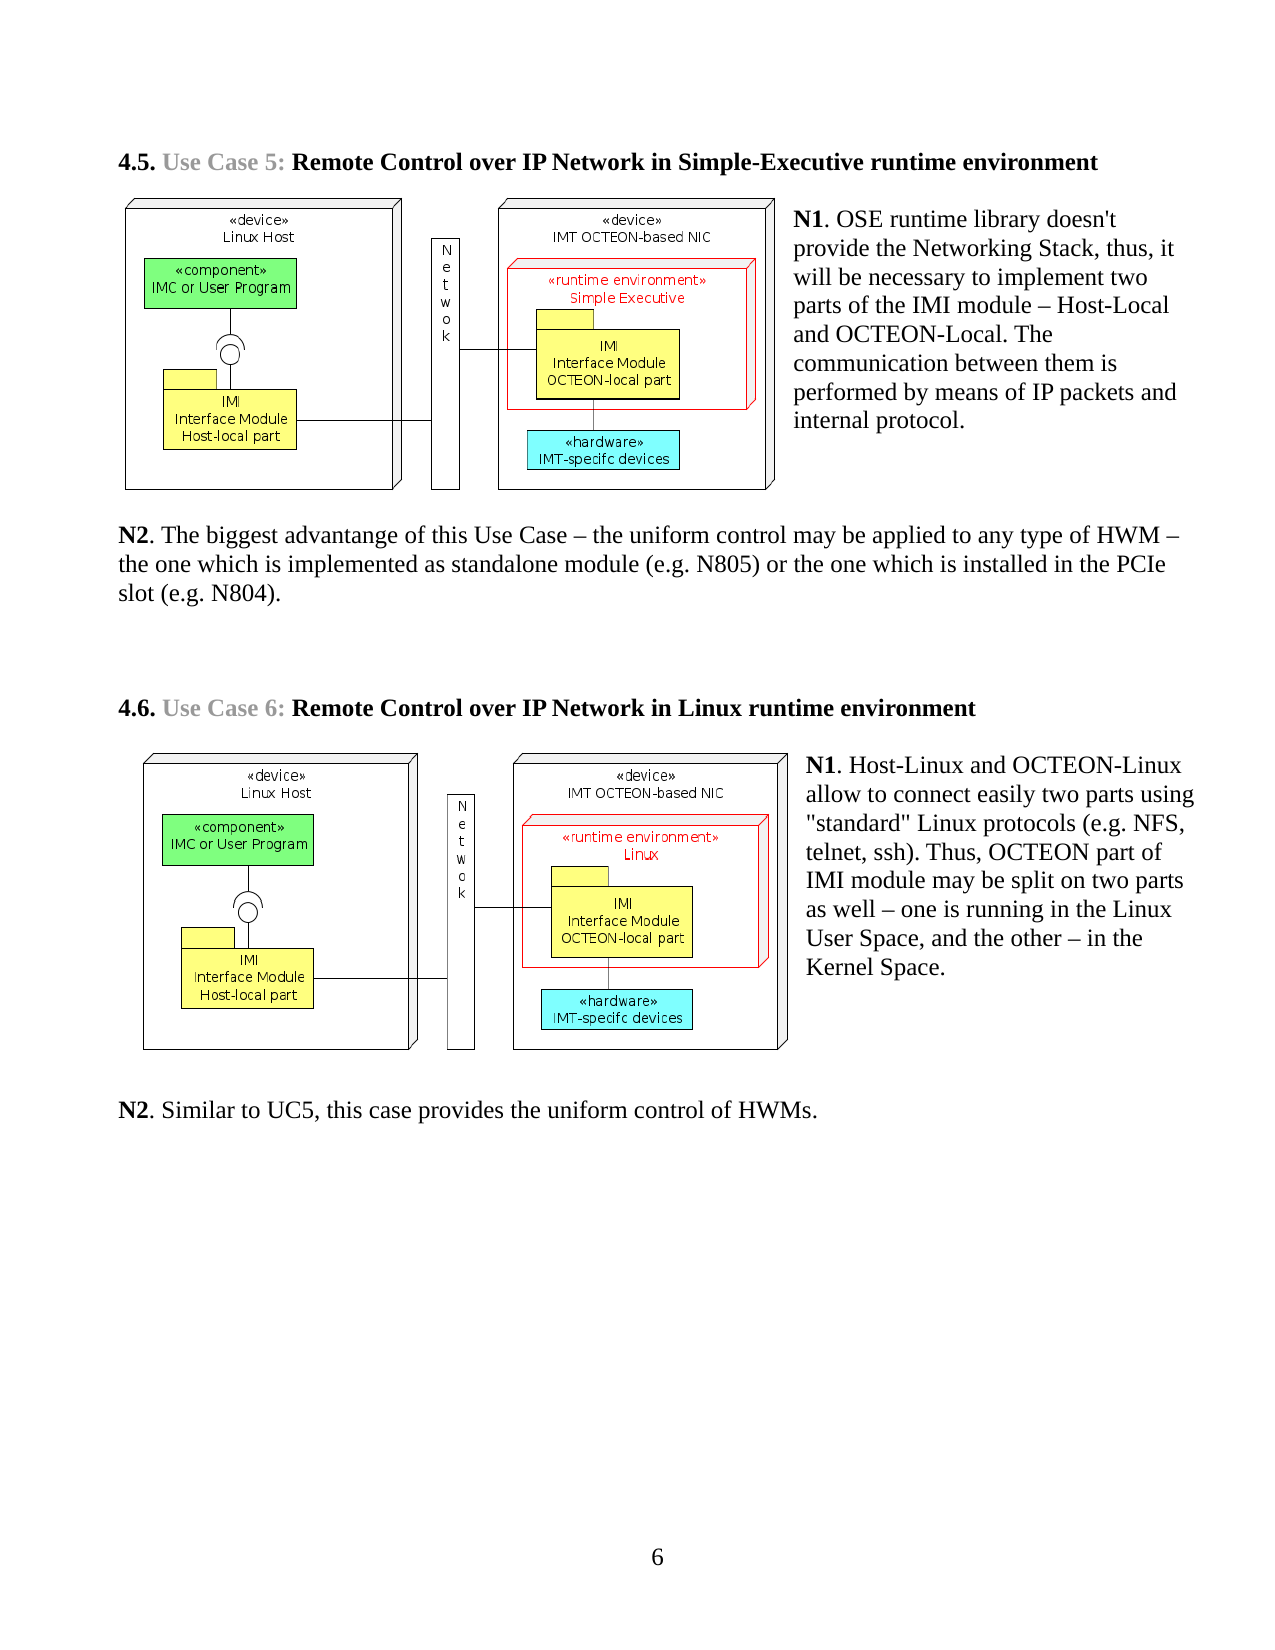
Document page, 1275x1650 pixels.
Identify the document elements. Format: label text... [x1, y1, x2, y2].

text N1. OSE runtime library doesn't provide the Networking Stack, thus, it will be necessary to implement two parts of the IMI module – Host-Local and OCTEON-Local. The communication between them is performed by means of IP packets and internal protocol. [793, 204, 1196, 434]
text 4.6. Use Case 6: Remote Control over IP Network in Linux runtime environment [118, 693, 1196, 722]
text 4.5. Use Case 5: Remote Control over IP Network in Simple-Executive runtime environment [118, 147, 1196, 176]
text N1. Host-Linux and OCTEON-Linux allow to connect easily two parts using "standard" Linux protocols (e.g. NFS, telnet, ssh). Thus, OCTEON part of IMI module may be split on two parts as well – one is running in the Linux User Space, and the other – in the Kernel Space. [806, 751, 1196, 981]
text N2. The biggest advantange of this Use Case – the uniform control may be applied to any type of HWM – the one which is implemented as standalone module (e.g. N805) or the one which is installed in the PCIe slot (e.g. N804). [118, 521, 1196, 607]
picture [105, 178, 793, 511]
picture [124, 733, 806, 1071]
text N2. Similar to UC5, this case provides the uniform control of HWMs. [118, 1096, 1196, 1124]
